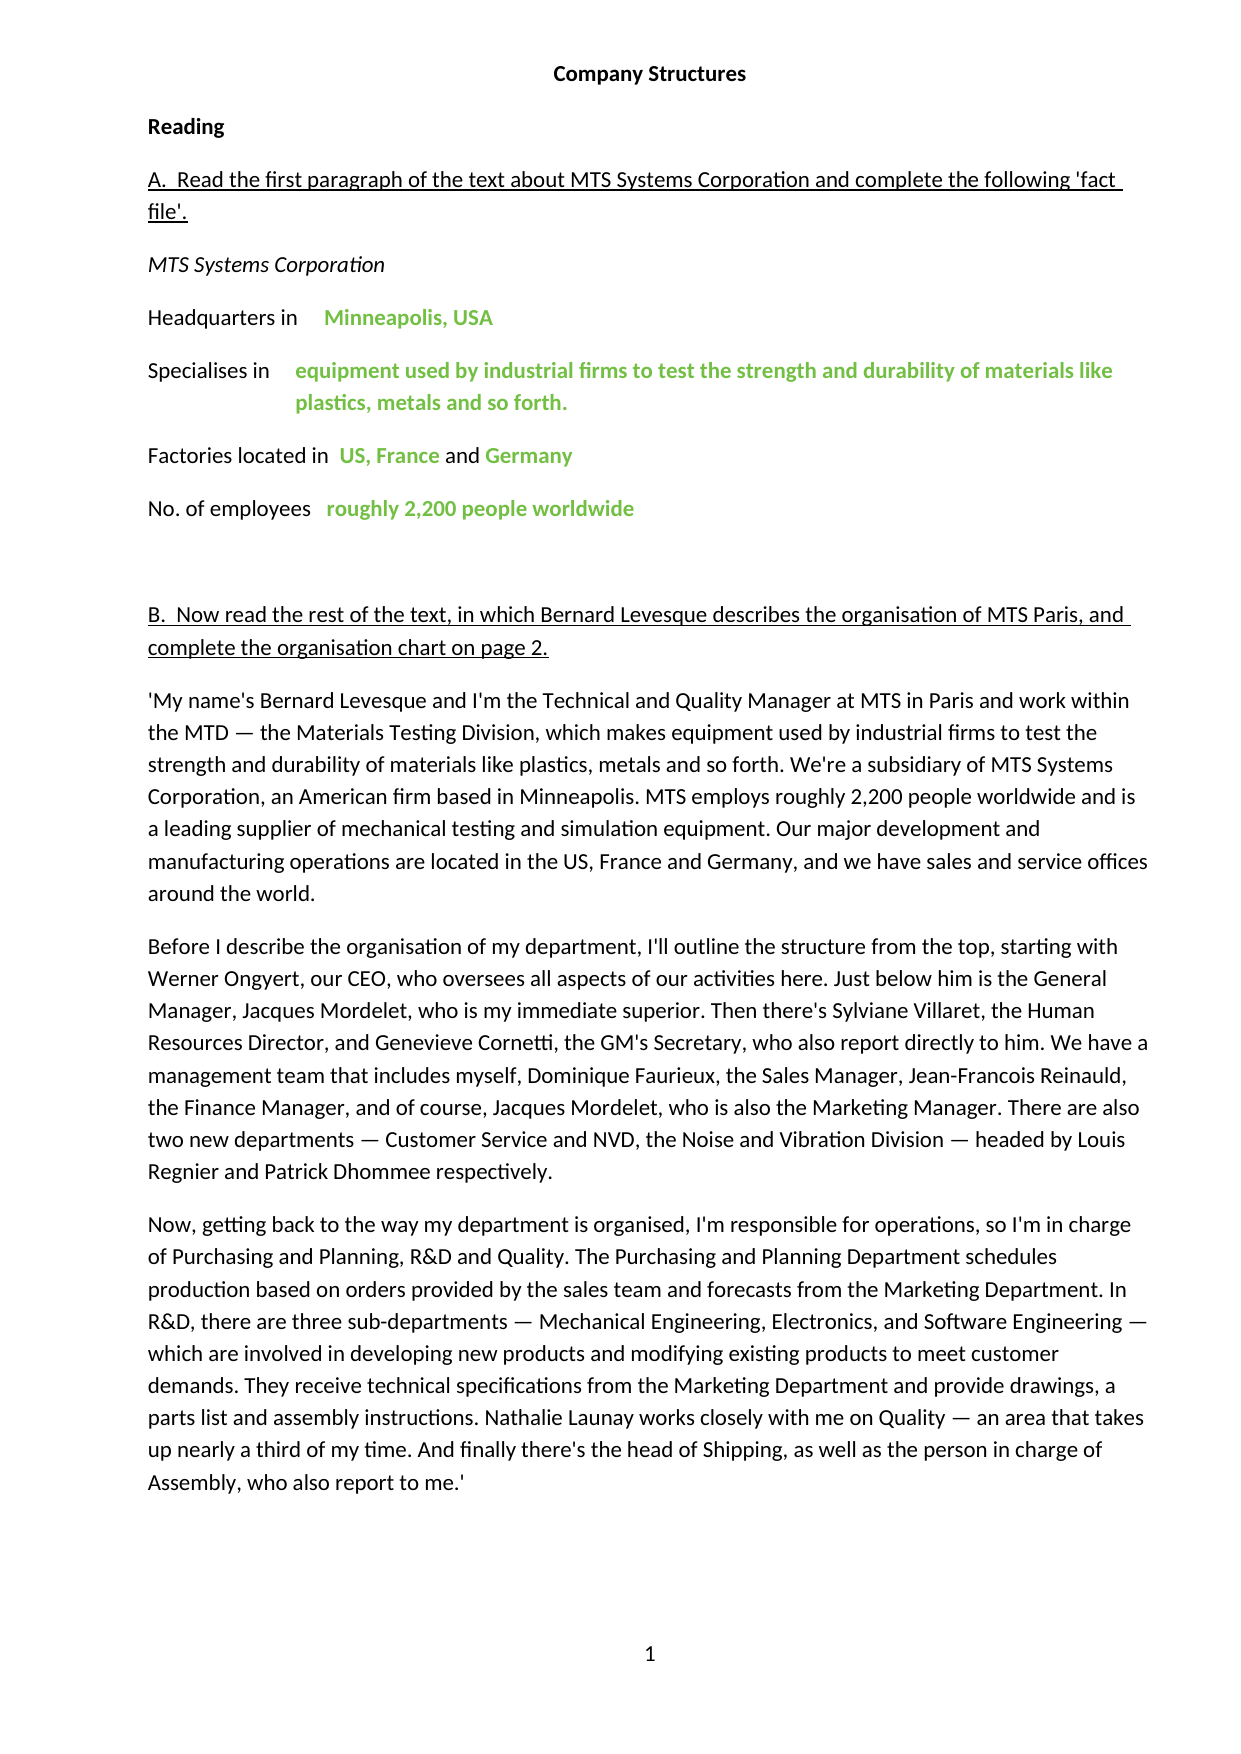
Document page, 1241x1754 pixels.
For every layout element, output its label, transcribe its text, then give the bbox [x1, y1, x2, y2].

text Reading [148, 112, 1152, 140]
text Now, getting back to the way my department is organised, I'm responsible for operations, so I'm in charge of Purchasing and Planning, R&D and Quality. The Purchasing and Planning Department schedules production based on orders provided by the sales team and forecasts from the Marketing Department. In R&D, there are three sub-departments — Mechanical Engineering, Electronics, and Software Engineering — which are involved in developing new products and modifying existing products to meet customer demands. They receive technical specifications from the Marketing Department and provide drawings, a parts list and assembly instructions. Nathalie Launay works closely with me on Quality — an area that takes up nearly a third of my time. And finally there's the head of Shipping, as well as the person in charge of Assembly, who also report to me.' [148, 1210, 1152, 1496]
text Before I describe the organisation of my department, I'll outline the structure from the top, starting with Werner Ongyert, our CEO, who oversees all aspects of our activities here. Just below him is the General Manager, Jacques Mordelet, who is my immediate superior. Then there's Sylviane Villaret, the Human Resources Director, and Genevieve Cornetti, the GM's Secretary, who also report directly to him. We have a management team that includes myself, Dominique Faurieux, the Sales Manager, Jean-Francois Reinauld, the Finance Manager, and of course, Jacques Mordelet, who is also the Marketing Manager. There are also two new departments — Customer Service and NVD, the Noise and Vibration Division — headed by Louis Regnier and Patrick Dhommee respectively. [148, 932, 1152, 1185]
text No. of employees roughly 2,200 people worldwide [148, 494, 1152, 523]
text B. Now read the rest of the text, in which Bernard Levesque describes the organisation of MTS Paris, and complete the organisation chart on page 2. [148, 601, 1152, 661]
text Specialises in equipment used by industrial firms to test the strength and durability of materials like plastics, metals and so forth. [148, 356, 1152, 417]
text A. Read the first paragraph of the text about MTS Systems Corporation and complete the following 'fact file'. [148, 165, 1152, 225]
text Headquarters in Minneapolis, USA [148, 303, 1152, 331]
text Company Structures [148, 59, 1152, 87]
text Factories located in US, France and Germany [148, 442, 1152, 469]
text 'My name's Bernard Levesque and I'm the Technical and Quality Manager at MTS in Paris and work within the MTD — the Materials Testing Division, which makes equipment used by industrial firms to test the strength and durability of materials like plastics, metals and so forth. We're a subsidiary of MTS Systems Corporation, an American firm based in Minneapolis. MTS employs roughly 2,200 people worldwide and is a leading supplier of mechanical testing and simulation equipment. Our major development and manufacturing operations are located in the US, France and Germany, and we have sales and service offices around the world. [148, 686, 1152, 907]
text MTS Systems Corporation [148, 250, 1152, 278]
